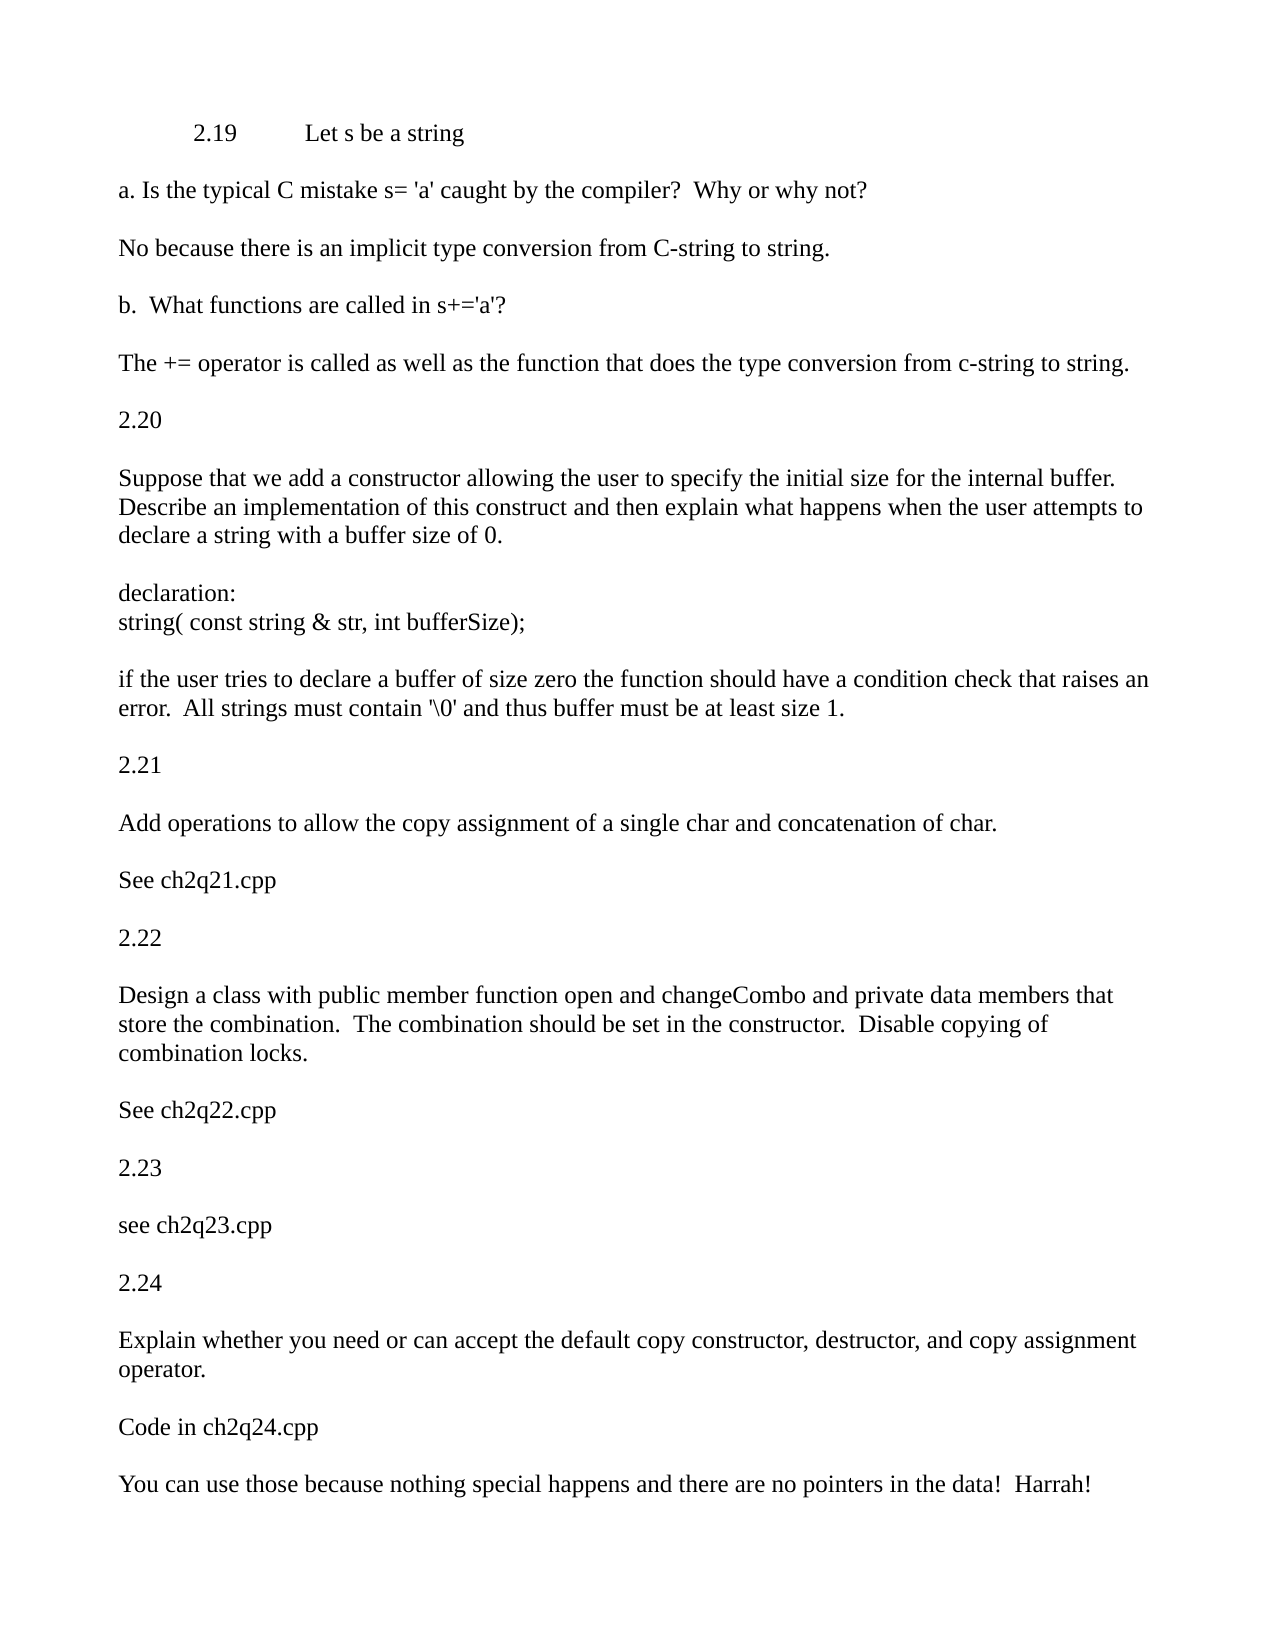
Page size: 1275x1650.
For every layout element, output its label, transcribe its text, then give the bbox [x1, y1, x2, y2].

text 2.20 [118, 406, 1157, 434]
text You can use those because nothing special happens and there are no pointers in the data! Harrah! [118, 1469, 1157, 1498]
text Suppose that we add a constructor allowing the user to specify the initial size for the internal buffer. Describe an implementation of this construct and then explain what happens when the user attempts to declare a string with a buffer size of 0. [118, 463, 1157, 549]
text No because there is an implicit type conversion from C-string to string. [118, 233, 1157, 262]
text Design a class with public member function open and changeCombo and private data members that store the combination. The combination should be set in the constructor. Disable copying of combination locks. [118, 981, 1157, 1067]
text declaration: [118, 578, 1157, 607]
text Code in ch2q24.cpp [118, 1412, 1157, 1441]
text Add operations to allow the copy assignment of a single char and concatenation of char. [118, 808, 1157, 837]
text a. Is the typical C mistake s= 'a' caught by the compiler? Why or why not? [118, 176, 1157, 204]
list Let s be a string [193, 118, 1157, 147]
text 2.22 [118, 923, 1157, 952]
text string( const string & str, int bufferSize); [118, 607, 1157, 636]
text 2.21 [118, 751, 1157, 779]
text see ch2q23.cpp [118, 1211, 1157, 1239]
text if the user tries to declare a buffer of size zero the function should have a condition check that raises an error. All strings must contain '\0' and thus buffer must be at least size 1. [118, 664, 1157, 722]
text See ch2q22.cpp [118, 1096, 1157, 1124]
text The += operator is called as well as the function that does the type conversion from c-string to string. [118, 348, 1157, 377]
text 2.23 [118, 1153, 1157, 1182]
text 2.24 [118, 1268, 1157, 1297]
text b. What functions are called in s+='a'? [118, 291, 1157, 319]
text Explain whether you need or can accept the default copy constructor, destructor, and copy assignment operator. [118, 1326, 1157, 1383]
text See ch2q21.cpp [118, 866, 1157, 894]
